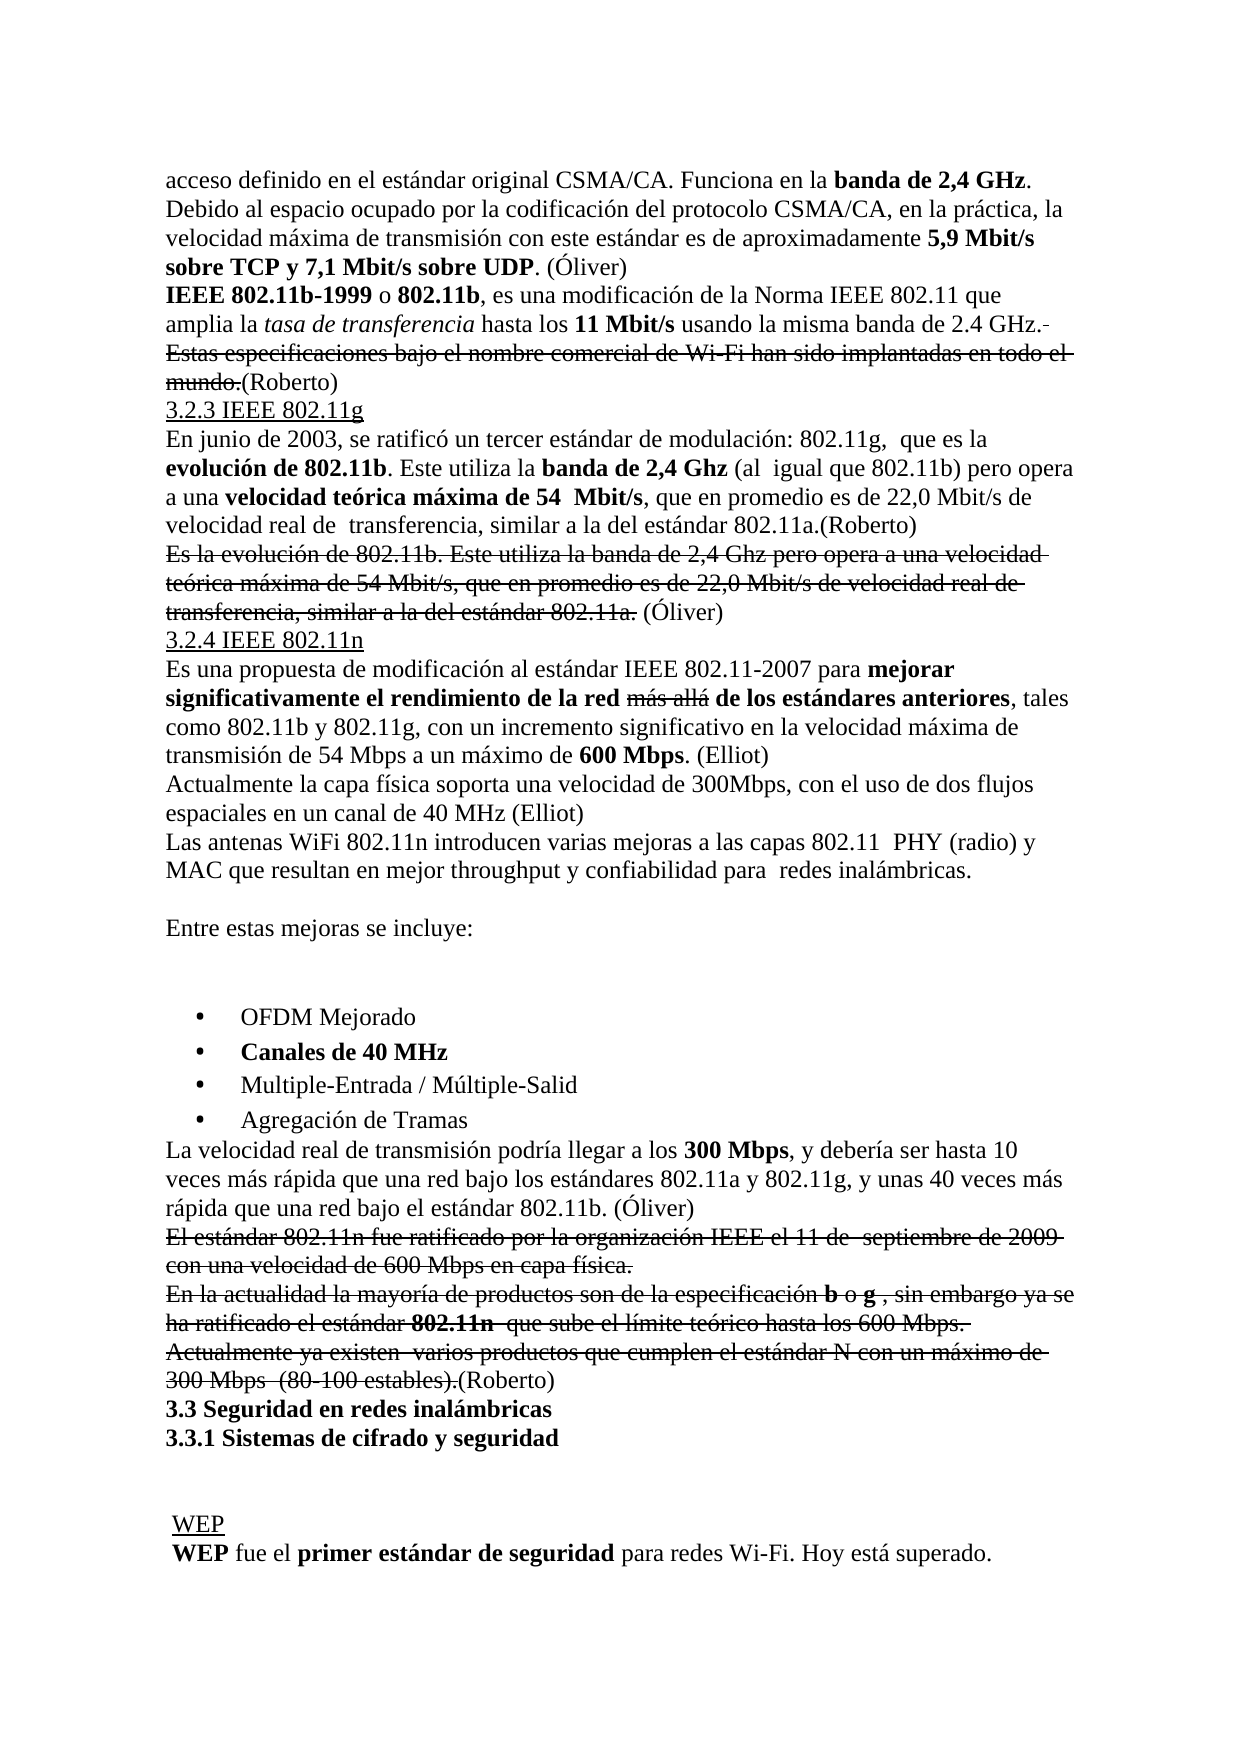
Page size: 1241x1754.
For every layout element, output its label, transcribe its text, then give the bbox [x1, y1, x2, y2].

list Multiple-Entrada / Múltiple-Salid [195, 1067, 1075, 1101]
list Canales de 40 MHz [195, 1033, 1075, 1067]
text La velocidad real de transmisión podría llegar a los 300 Mbps, y debería ser hasta 10 veces más rápida que una red bajo los estándares 802.11a y 802.11g, y unas 40 veces más rápida que una red bajo el estándar 802.11b. (Óliver) El estándar 802.11n fue ratificado por la organización IEEE el 11 de septiembre de 2009 con una velocidad de 600 Mbps en capa física. En la actualidad la mayoría de productos son de la especificación b o g , sin embargo ya se ha ratificado el estándar 802.11n que sube el límite teórico hasta los 600 Mbps. Actualmente ya existen varios productos que cumplen el estándar N con un máximo de 300 Mbps (80-100 estables).(Roberto) 3.3 Seguridad en redes inalámbricas 3.3.1 Sistemas de cifrado y seguridad WEP WEP fue el primer estándar de seguridad para redes Wi-Fi. Hoy está superado. [165, 1135, 1075, 1567]
list OFDM Mejorado [195, 999, 1075, 1033]
list Agregación de Tramas [195, 1101, 1075, 1135]
text Microondas por satélite A diferencia de las microondas terrestres, las microondas por satélite lo que hacen básicamente, es retransmitir información, se usa también como enlace entre dos o más transmisores / receptores terrestres, denominados estaciones base. se hacen enlaces entre dos o más estaciones terrestres que se denominan estaciones base. El satélite recibe la señal (denominada señal ascendente) en una banda de frecuencia, la amplifica y la retransmite en otra banda (señal descendente). Cada satélite opera en unas bandas concretas. Las fronteras frecuenciales de las microondas, tanto terrestres como por satélite, con los infrarrojos y las ondas de radio de alta frecuencia se mezclan bastante, así que pueden haber interferencias con las comunicaciones en determinadas frecuencias. Infrarrojos: se enlazan transmisores y receptores que modulan la luz infrarroja no coherente. Deben estar alineados directamente o con una reflexión en una superficie. No pueden atravesar las paredes. Los infrarrojos van desde 300 GHz hasta 384 THz.(Joseba) El satélite funciona como un espejo sobre el cual la señal rebota, su principal función es la de amplificar la señal, corregirla y retransmitirla a una o más antenas ubicadas en la tierra. Los satélites geoestacionarios (es decir permanecen inmóviles para un observador ubicado en la tierra), operan en una serie de frecuencias llamadas transponders, es importante que los satélites se mantengan en una órbita geoestacionaria, porque de lo contrario estos perderían su alineación con respecto a las antenas ubicadas en la tierra. Como se mencionó anteriormente la transmisión satelital, puede ser usada para proporcionar una comunicación punto a punto entre dos antenas terrestres alejadas entre si, o para conectar una estación base transmisora con un conjunto de receptores terrestres. si dos satélites utilizan la misma banda de frecuencias y se encuentran lo suficientemente próximos, estos podrían interferirse mutuamente, por lo que es necesario que estén separados por lo menos 3 grados (desplazamiento angular medio desde la superficie terrestre), en la banda 6/4 GHz, y una separación de al menos 4 grados a 14/12 GHz, por tanto el número máximo de satélites posibles esta bastante limitado. Las comunicaciones satelitales son una revolución tecnológica de igual magnitud que las fibras ópticas, entre las aplicaciones más importantes para los satélites tenemos: Difusión de televisión, transmisión telefónica a larga distancia y redes privadas entre otras. Debido a que los satélites por lo general son multidestino, su utilización es muy adecuada para distribución de televisión, por lo que están siendo ampliamente utilizadas en Estados Unidos y el resto del mundo. La PBS (Public Broadcasting Service), es una red que distribuye su programación casi exclusivamente mediante el uso de canales de satélite. Una de las aplicaciones más recientes que se le ha dado al uso de satélites se le denomina difusión directa vía satélite (DBS, Direct Broadcast Satellite), en la que la señal de vídeo se transmite directamente del satélite a los domicilios de los usuarios, esto se logra mediante la implantación de una antena de bajo costo, en el domicilio de cada usuario, logrando así que la cantidad de canales ofrecidos aumente notablemente El satélite se comporta como una estación repetidora que recoge la señal de algún transmisor en tierra y la retransmite difundiéndola entre una o varias estaciones terrestres receptoras, pudiéndo regenerar dicha señal o limitarse a repetirla. Las frecuencias ascendente y descendente son distintas: fdesc.< fasc. Para evitar interferencias entre satélites está normalizada una separación entre ellos de un mínimo de 4º (en la banda de la 14/12Ghz) o 3° (6/4 GHZ) (Balbino) Microondas terrestres La radiocomunicación por microondas se refiere a la transmisión de datos o energía a través de radiofrecuencias con longitudes de onda del tipo microondas.(Roberto) se utilizan antenas parabólicas con un diámetro aproximado de unos tres metros. Tienen una cobertura de kilómetros, pero con el inconveniente de que el emisor y el receptor deben estar perfectamente alineados. Por eso, se acostumbran a utilizar en enlaces punto a punto en distancias cortas. En este caso, la atenuación producida por la lluvia es más importante ya que se opera a una frecuencia más elevada. Las microondas comprenden las frecuencias desde 1 hasta 300 GHz.(Joseba) Laser Proporciona una transmisión Wireless punto a punto, infrarroja, láser, diseñada para interconectar dos puntos que tengan una línea de visión directa en nivel uno, para distancias medias de alta velocidad.(Roberto) 3. WLAN 3.1 Topologías de las WLAN 3.1.1 Ad-hoc Los dispositivos establecen enlaces punto a punto y se comunican a través de esos enlaces con dispositivos que se encuentren en su rango. https://lh3.googleusercontent.com/-615b63hKQ1w/VQqXChV7rzI/AAAAAAAAAFY/jK2ya_alj-A/w506-h281/Selecci%C3%B3n_143.png (Luis) Mejorar La topología Ad-hoc es un grupo de computadoras las cuales se comunican de manera directa, es decir una computadora con otra computadora, esto a través de las señales de radio. Lo que identifica a esta topología es que se comunican sin utilizar un punto de acceso. Las redes Ad-hoc son comunicaciones ‘punto a punto’.(Joseba)El modo Bridge (o repetidor) nos permite interconectar dispositivos wifi que se comunican entre sí mediante wireless. Para que nos hagamos una idea aproximada, vendria a ser como los repetidores de telefonia móvil. A partir de una señal original podemos ir añadiendo repetidores de manera que podemos http://2.bp.blogspot.com/-wXlnbwaa4CA/UTC7B439C5I/AAAAAAAAADU/ZCVk0SByR4I/s1600/adhocnet.png (Joseba) 3.1.2 Infraestructura Un dispositivo se encarga de centralizar las comunicaciones, a este dispositivo se le denomina Punto de Acceso (AP ó Access Point). Los dispositivos cliente se conectan a los AP en lo que se denominan células???, y pueden intercambiar información con dispositivos conectados a su mismo AP (siempre a través de éste). Por lo tanto, no tienen que encontrarse en el rango de alcance para poder comunicarse. Al ser una comunicación centralizada, si se cae el AP ninguno de los dispositivos podrá comunicarse entre sí. https://plus.google.com/u/0/photos/115779892779560722937/albums/6127876735757972113/6127876737084055490?sqi=107208296327314632208&sqsi=53f9c525-262d-42ba-9a6a-8bef6491c21f (Luis) La infraestructura de una red de datos, es la parte más importante de toda nuestra operación como administradores, dado que si nuestra estructura de medio de transporte es débil y no lo conocemos, por lo tanto nuestra red de datos no puede tener un nivel alto de confiabilidad. Es aquella en la que los ordenadores provistos de tarjetas de red inalámbrica trabajan en orden jerárquico, por el que uno de los ordenadores de la red es el punto de enlace entre todos los PC de la misma red.(Joseba) Mejorar 3.1.3 Mesh Es el siguiente paso en las topologías inalámbricas. Se descentraliza la comunicación y los dispositivos que intervienen en la comunicación pueden compartir recursos. Si se cae un nodo, no afecta a toda la red. https://lh3.googleusercontent.com/-a5xjfTzAJn4/VQqY516W4eI/AAAAAAAAAGY/DkIzfKaIFsY/w506-h281/Selecci%C3%B3n_145.png (Luis) Mejorar 3.2 Estándares El estándar 'IEEE 802.11' define el uso de los dos niveles inferiores de la arquitectura OSI (capas física y de enlace de datos), especificando sus normas de funcionamiento en una WLAN. Los protocolos de la rama 802.x definen la tecnología de redes de área local y redes de área metropolitana.(Roberto) 3.2.1 IEEE 802.11a La revisión 802.11a fue aprobada en 1999. El estándar 802.11a utiliza el mismo juego de protocolos de base que el estándar original, opera en la banda de 5 GHz y utiliza 52 subportadoras orthogonal frequency-division multiplexing (OFDM) con una velocidad máxima de 54 Mbit/s, lo que lo hace un estándar práctico para redes inalámbricas con velocidades reales de aproximadamente 20 Mbit/s.La velocidad de datos se reduce a 48, 36, 24, 18, 12, 9 o 6 Mbit/s en caso necesario. 802.11a tiene 12 canales sin solapa, 8 para red inalámbrica y 4 para conexiones punto a punto. No puede interoperar con equipos del estándar 802.11b, excepto si se dispone de equipos que implementen ambos estándares.(Roberto) 3.2.2 IEEE 802.11b Tiene una velocidad máxima de transmisión de 11 Mbps y utiliza el mismo método de acceso definido en el estándar original CSMA/CA. Funciona en la banda de 2,4 GHz. Debido al espacio ocupado por la codificación del protocolo CSMA/CA, en la práctica, la velocidad máxima de transmisión con este estándar es de aproximadamente 5,9 Mbit/s sobre TCP y 7,1 Mbit/s sobre UDP. (Óliver) IEEE 802.11b-1999 o 802.11b, es una modificación de la Norma IEEE 802.11 que amplia la tasa de transferencia hasta los 11 Mbit/s usando la misma banda de 2.4 GHz. Estas especificaciones bajo el nombre comercial de Wi-Fi han sido implantadas en todo el mundo.(Roberto) 3.2.3 IEEE 802.11g En junio de 2003, se ratificó un tercer estándar de modulación: 802.11g, que es la evolución de 802.11b. Este utiliza la banda de 2,4 Ghz (al igual que 802.11b) pero opera a una velocidad teórica máxima de 54 Mbit/s, que en promedio es de 22,0 Mbit/s de velocidad real de transferencia, similar a la del estándar 802.11a.(Roberto) Es la evolución de 802.11b. Este utiliza la banda de 2,4 Ghz pero opera a una velocidad teórica máxima de 54 Mbit/s, que en promedio es de 22,0 Mbit/s de velocidad real de transferencia, similar a la del estándar 802.11a. (Óliver) 3.2.4 IEEE 802.11n Es una propuesta de modificación al estándar IEEE 802.11-2007 para mejorar significativamente el rendimiento de la red más allá de los estándares anteriores, tales como 802.11b y 802.11g, con un incremento significativo en la velocidad máxima de transmisión de 54 Mbps a un máximo de 600 Mbps. (Elliot) Actualmente la capa física soporta una velocidad de 300Mbps, con el uso de dos flujos espaciales en un canal de 40 MHz (Elliot) Las antenas WiFi 802.11n introducen varias mejoras a las capas 802.11 PHY (radio) y MAC que resultan en mejor throughput y confiabilidad para redes inalámbricas. Entre estas mejoras se incluye: [165, 165, 1075, 999]
